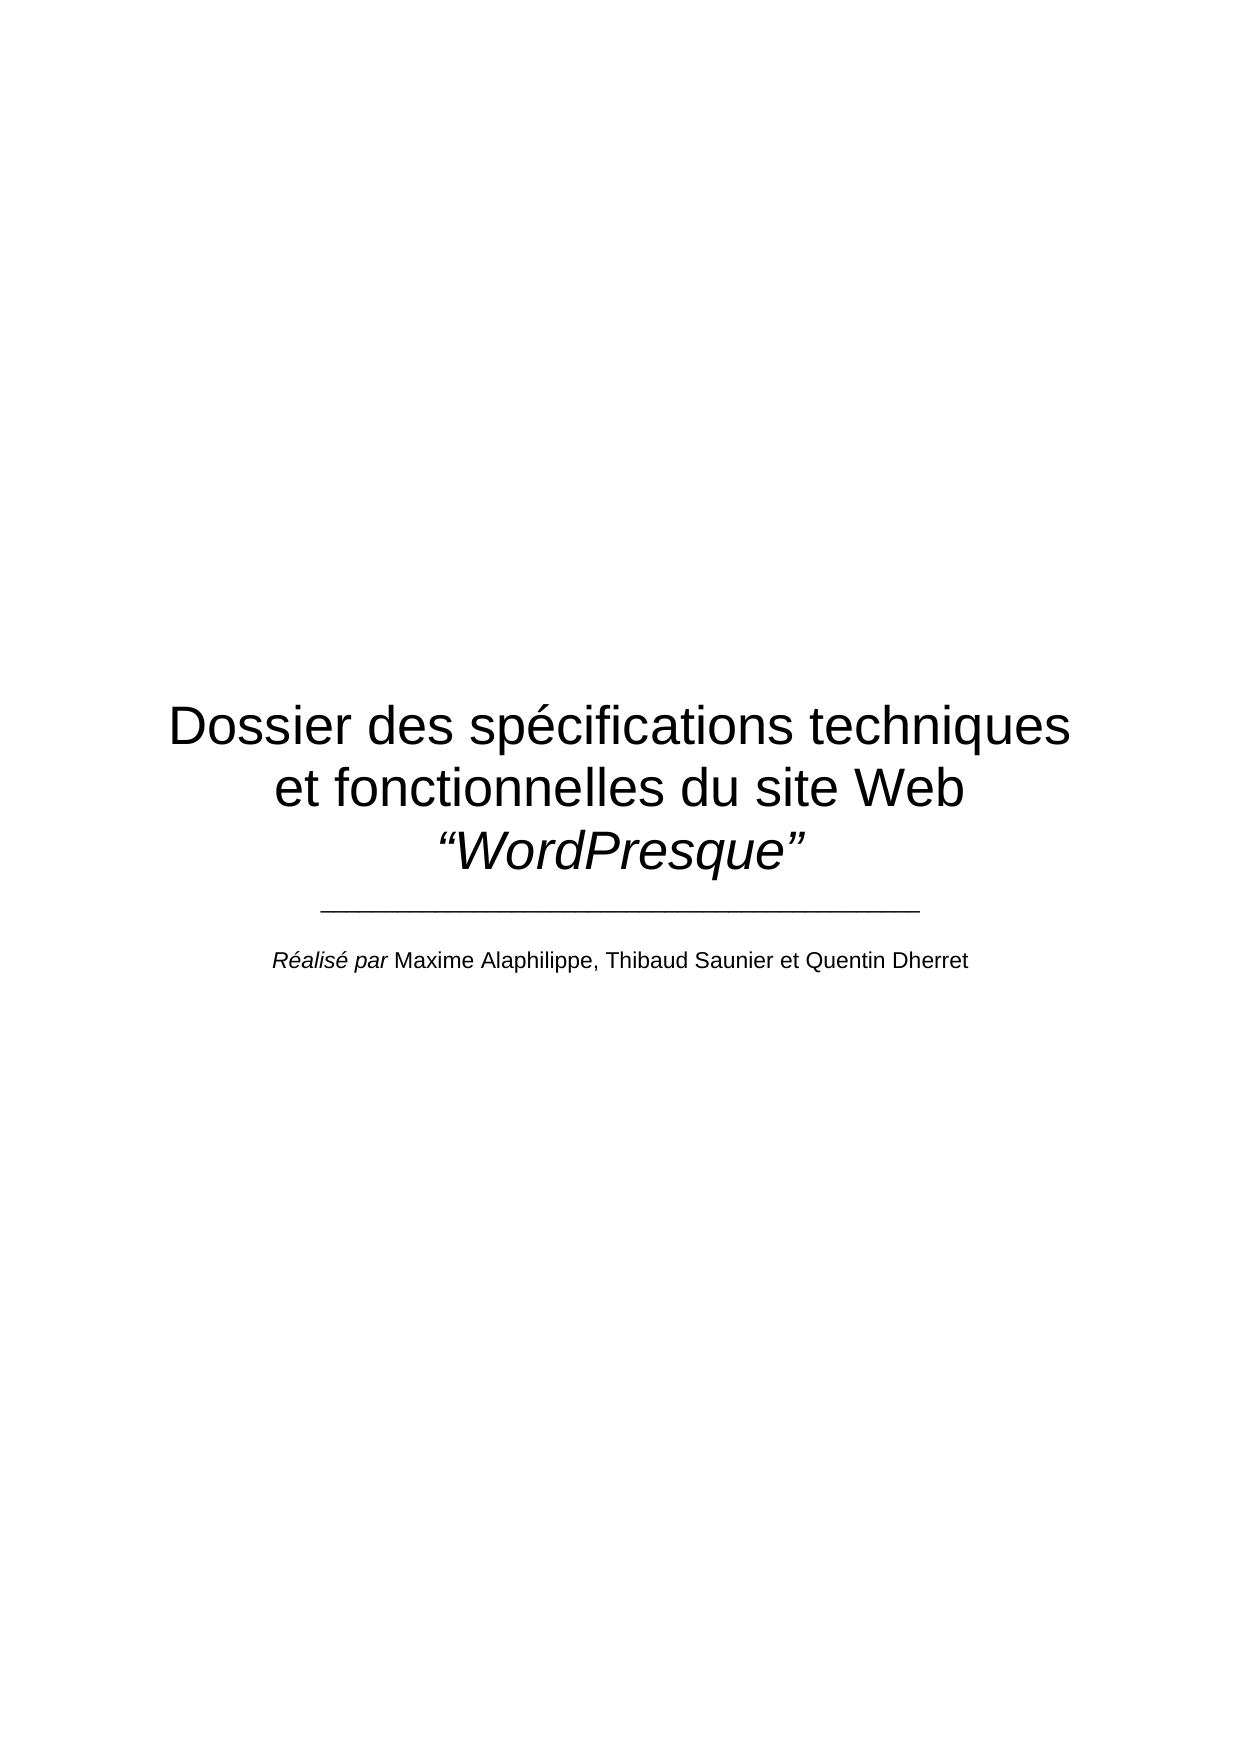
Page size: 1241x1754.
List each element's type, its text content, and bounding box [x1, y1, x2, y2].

text _______________________________________________ [150, 887, 1090, 913]
title Dossier des spécifications techniques et fonctionnelles du site Web “WordPresque” [150, 694, 1090, 881]
text Réalisé par Maxime Alaphilippe, Thibaud Saunier et Quentin Dherret [150, 947, 1090, 974]
